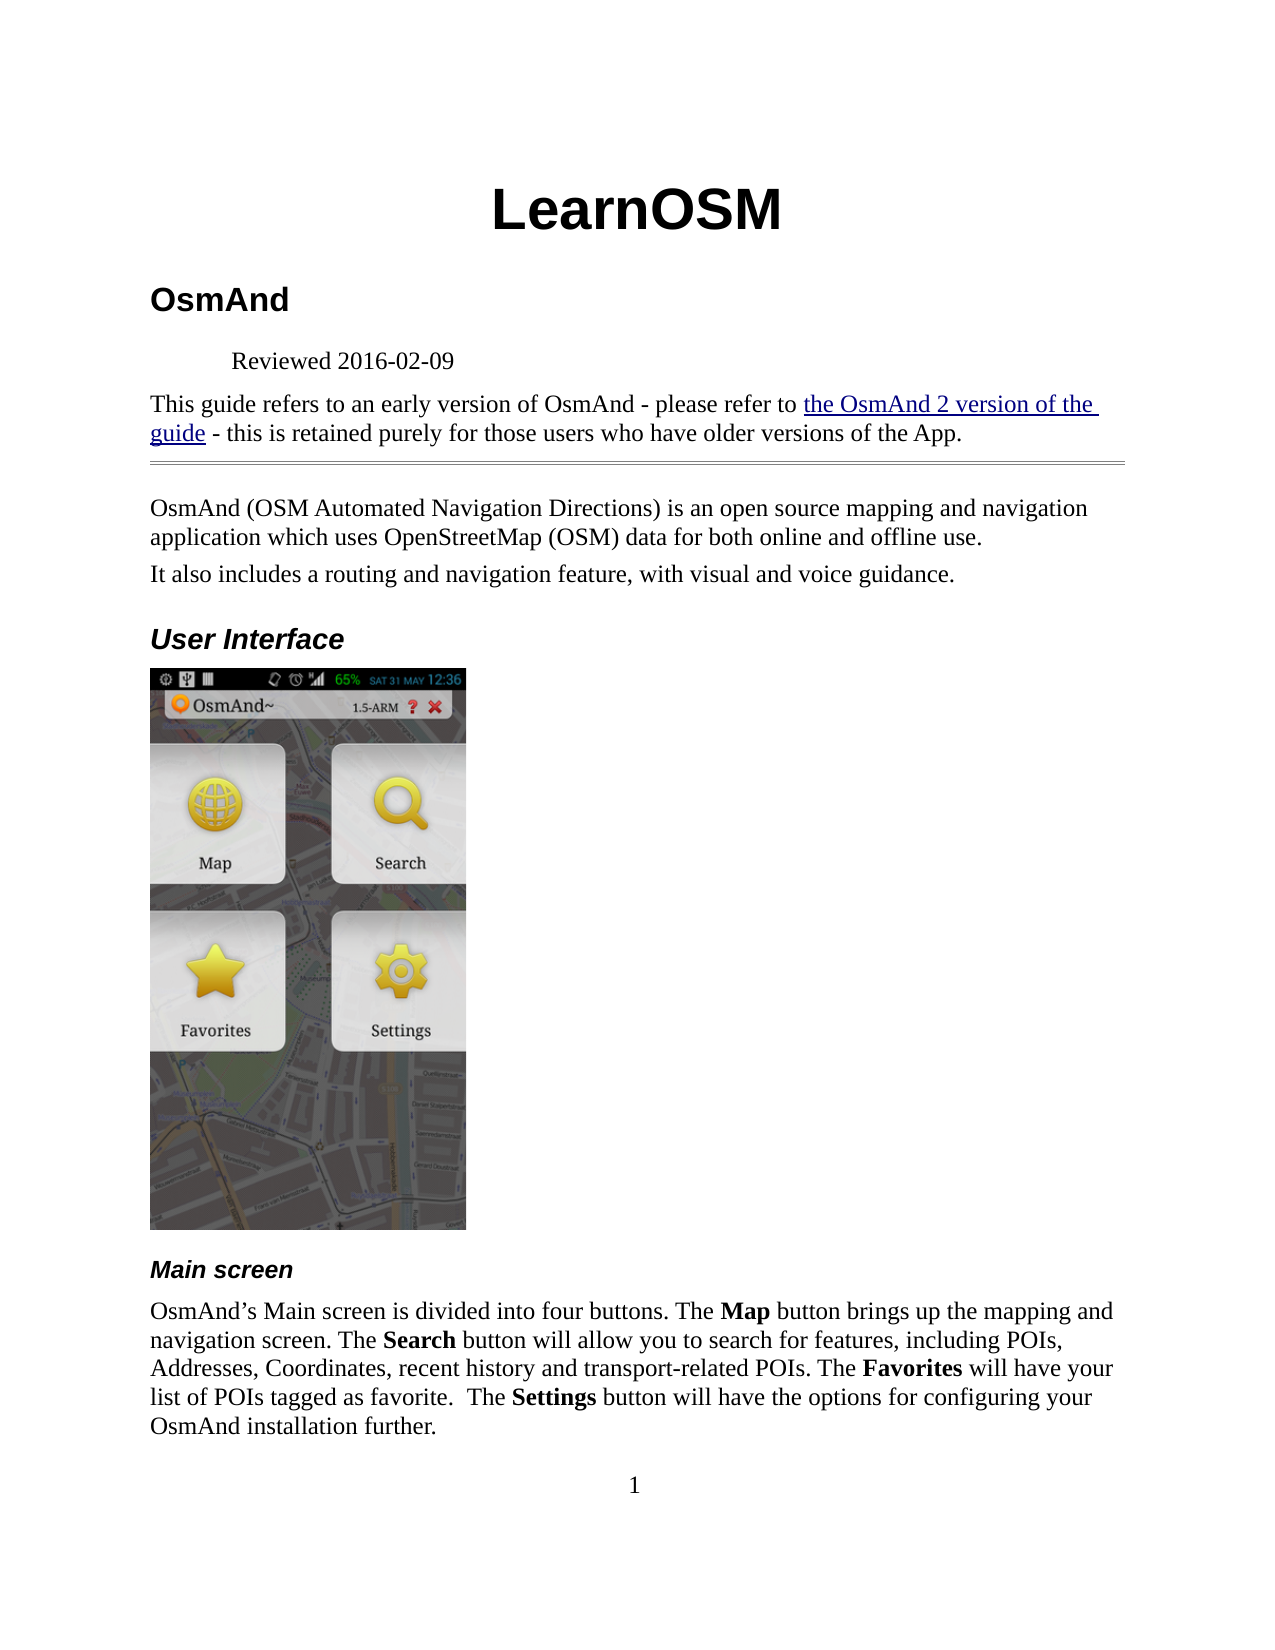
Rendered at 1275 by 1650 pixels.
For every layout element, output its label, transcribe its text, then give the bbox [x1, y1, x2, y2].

text OsmAnd (OSM Automated Navigation Directions) is an open source mapping and navigation application which uses OpenStreetMap (OSM) data for both online and offline use. [150, 493, 1125, 551]
text This guide refers to an early version of OsmAnd - please refer to the OsmAnd 2 version of the guide - this is retained purely for those users who have older versions of the App. [150, 389, 1125, 447]
subtitle Main screen [150, 1255, 1125, 1283]
text OsmAnd’s Main screen is divided into four buttons. The Map button brings up the mapping and navigation screen. The Search button will allow you to search for features, including POIs, Addresses, Coordinates, recent history and transport-related POIs. The Favorites will have your list of POIs tagged as favorite. The Settings button will have the options for configuring your OsmAnd installation further. [150, 1296, 1125, 1440]
text Reviewed 2016-02-09 [225, 346, 1125, 374]
title LearnOSM [150, 175, 1125, 242]
picture [150, 668, 467, 1230]
subtitle User Interface [150, 622, 1125, 656]
text It also includes a routing and navigation feature, with visual and voice guidance. [150, 559, 1125, 588]
subtitle OsmAnd [150, 279, 1125, 318]
